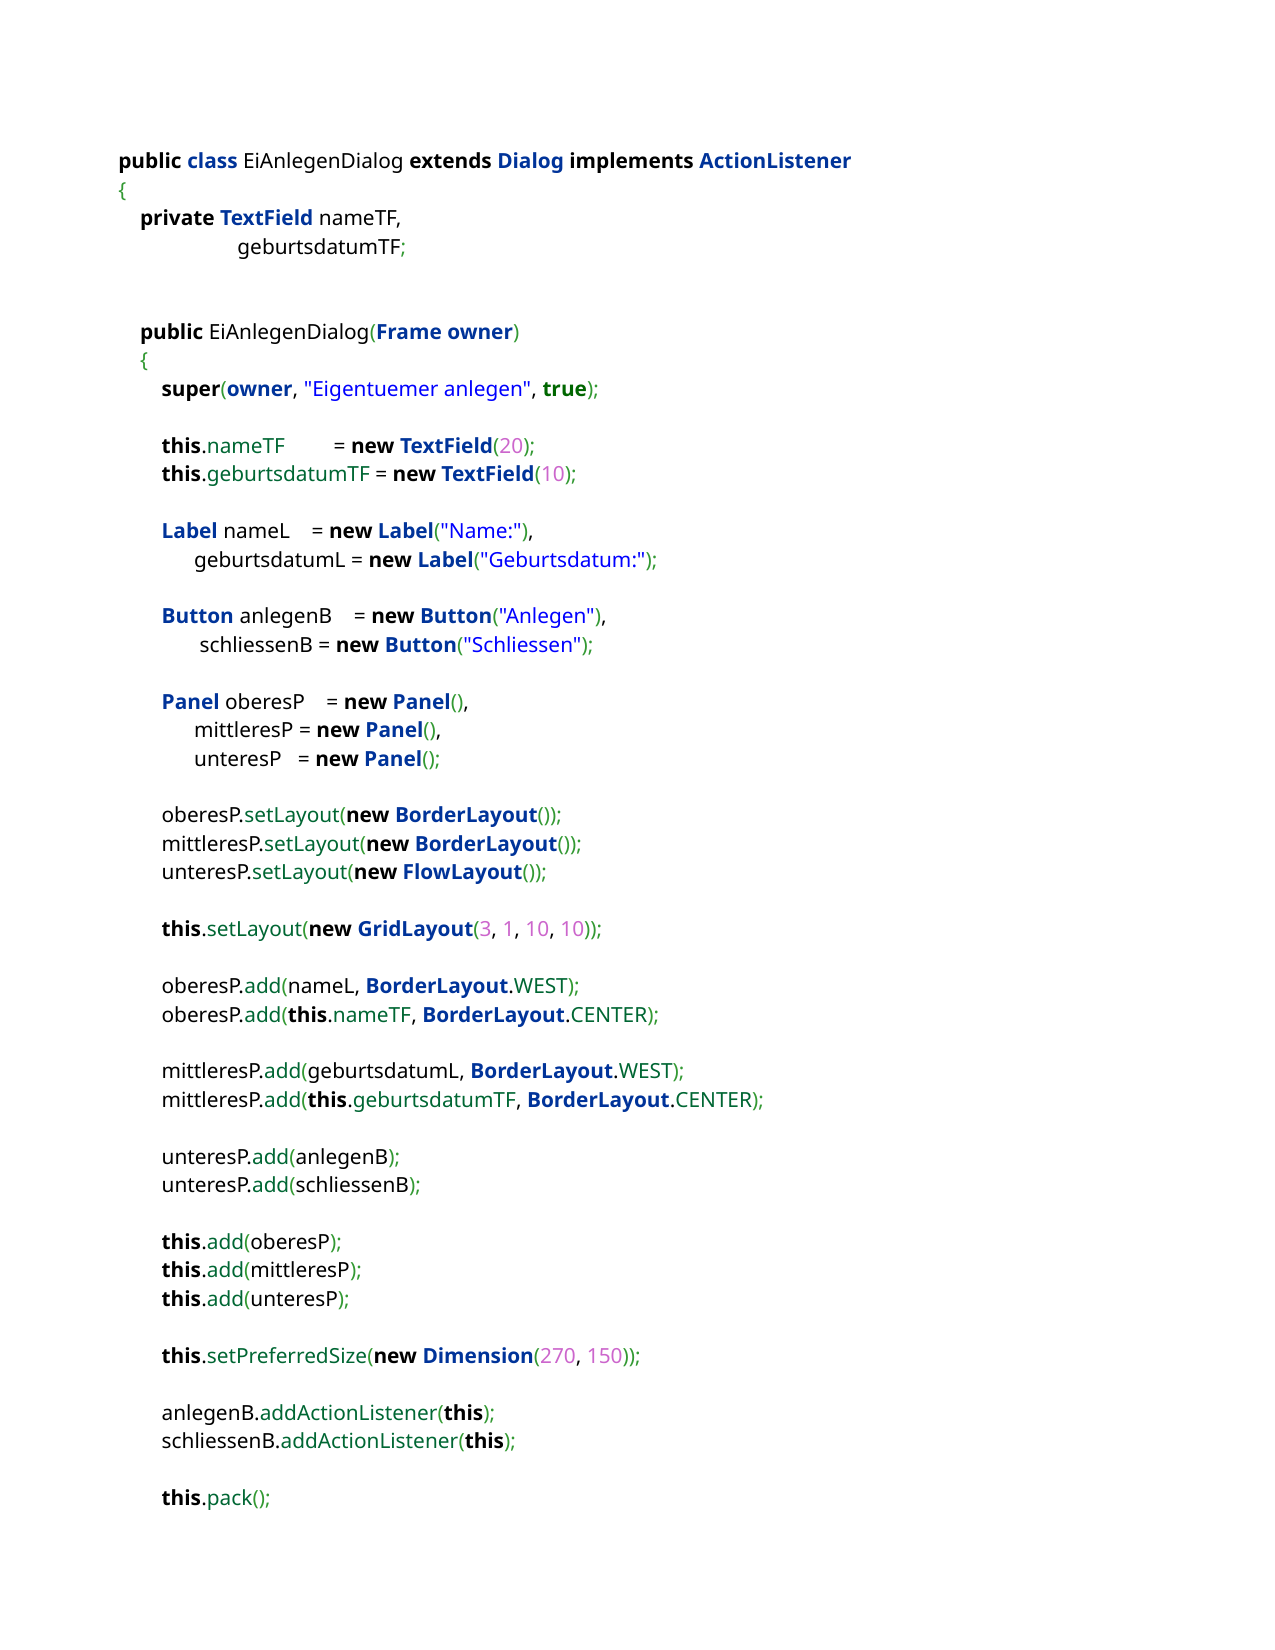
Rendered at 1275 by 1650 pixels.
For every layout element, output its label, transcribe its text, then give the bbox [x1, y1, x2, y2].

text Label nameL = new Label("Name:"), [118, 516, 1157, 545]
text oberesP.add(this.nameTF, BorderLayout.CENTER); [118, 1000, 1157, 1028]
text Panel oberesP = new Panel(), [118, 687, 1157, 715]
text unteresP.setLayout(new FlowLayout()); [118, 857, 1157, 886]
text geburtsdatumTF; [118, 232, 1157, 260]
text this.nameTF = new TextField(20); [118, 431, 1157, 459]
text { [118, 175, 1157, 203]
text oberesP.add(nameL, BorderLayout.WEST); [118, 971, 1157, 1000]
text mittleresP = new Panel(), [118, 715, 1157, 744]
text this.setLayout(new GridLayout(3, 1, 10, 10)); [118, 914, 1157, 943]
text mittleresP.add(this.geburtsdatumTF, BorderLayout.CENTER); [118, 1085, 1157, 1113]
text unteresP = new Panel(); [118, 744, 1157, 772]
text super(owner, "Eigentuemer anlegen", true); [118, 374, 1157, 402]
text anlegenB.addActionListener(this); [118, 1398, 1157, 1426]
text geburtsdatumL = new Label("Geburtsdatum:"); [118, 545, 1157, 573]
text oberesP.setLayout(new BorderLayout()); [118, 801, 1157, 829]
text private TextField nameTF, [118, 203, 1157, 232]
text this.add(unteresP); [118, 1284, 1157, 1312]
text schliessenB.addActionListener(this); [118, 1426, 1157, 1455]
text mittleresP.add(geburtsdatumL, BorderLayout.WEST); [118, 1057, 1157, 1085]
text this.geburtsdatumTF = new TextField(10); [118, 459, 1157, 488]
text public EiAnlegenDialog(Frame owner) [118, 317, 1157, 346]
text this.pack(); [118, 1483, 1157, 1512]
text Button anlegenB = new Button("Anlegen"), [118, 602, 1157, 630]
text unteresP.add(schliessenB); [118, 1170, 1157, 1199]
text public class EiAnlegenDialog extends Dialog implements ActionListener [118, 147, 1157, 175]
text mittleresP.setLayout(new BorderLayout()); [118, 829, 1157, 857]
text this.setPreferredSize(new Dimension(270, 150)); [118, 1341, 1157, 1369]
text schliessenB = new Button("Schliessen"); [118, 630, 1157, 658]
text this.add(mittleresP); [118, 1256, 1157, 1284]
text this.add(oberesP); [118, 1227, 1157, 1256]
text unteresP.add(anlegenB); [118, 1142, 1157, 1170]
text { [118, 346, 1157, 374]
